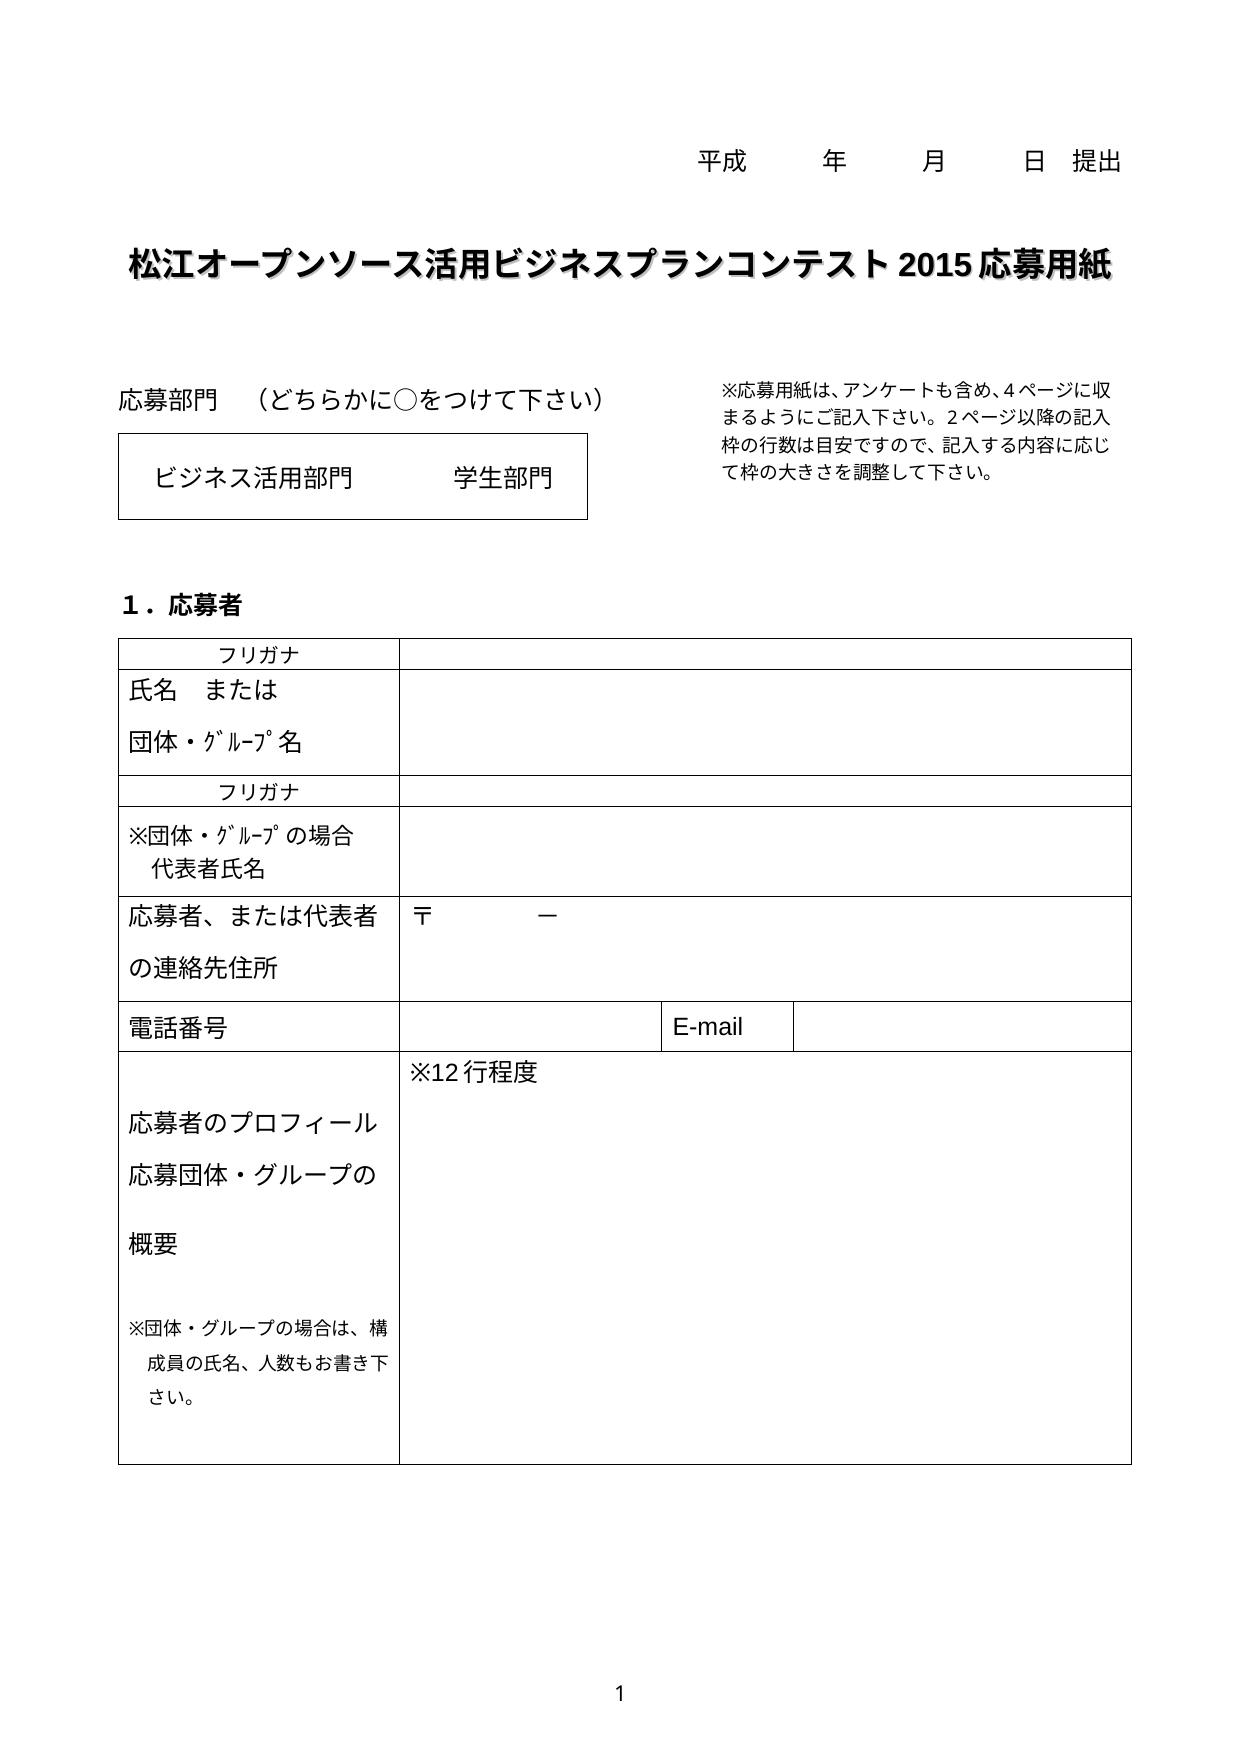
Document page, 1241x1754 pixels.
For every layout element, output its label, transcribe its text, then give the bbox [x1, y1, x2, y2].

table_cell 〒 － [400, 897, 1131, 1001]
table_cell 応募者、または代表者 の連絡先住所 [119, 897, 399, 1001]
text 松江オープンソース活用ビジネスプランコンテスト2015応募用紙 [118, 228, 1122, 296]
table_cell 氏名 または 団体・ｸﾞﾙｰﾌﾟ名 [119, 670, 399, 775]
table_cell [400, 670, 1131, 775]
table_header ビジネス活用部門 学生部門 [119, 434, 587, 519]
table_cell [400, 776, 1131, 806]
table_cell 応募者のプロフィール 応募団体・グループの 概要 ※団体・グループの場合は、構成員の氏名、人数もお書き下さい。 [119, 1052, 399, 1464]
text １．応募者 [118, 569, 1122, 638]
table_cell [400, 1002, 661, 1051]
text ※応募用紙は、アンケートも含め、4ページに収まるようにご記入下さい。2ページ以降の記入枠の行数は目安ですので、記入する内容に応じて枠の大きさを調整して下さい。 [722, 376, 1111, 484]
table_cell ※12行程度 [400, 1052, 1131, 1464]
text 平成 年 月 日 提出 [118, 125, 1122, 194]
table_header フリガナ [119, 639, 399, 669]
table_cell [400, 807, 1131, 896]
table_cell ※団体・ｸﾞﾙｰﾌﾟの場合 代表者氏名 [119, 807, 399, 896]
table_cell E-mail [662, 1002, 793, 1051]
table_cell 電話番号 [119, 1002, 399, 1051]
table_header [400, 639, 1131, 669]
text 応募部門 （どちらかに○をつけて下さい） [118, 364, 1122, 433]
table_cell [794, 1002, 1131, 1051]
table_cell フリガナ [119, 776, 399, 806]
